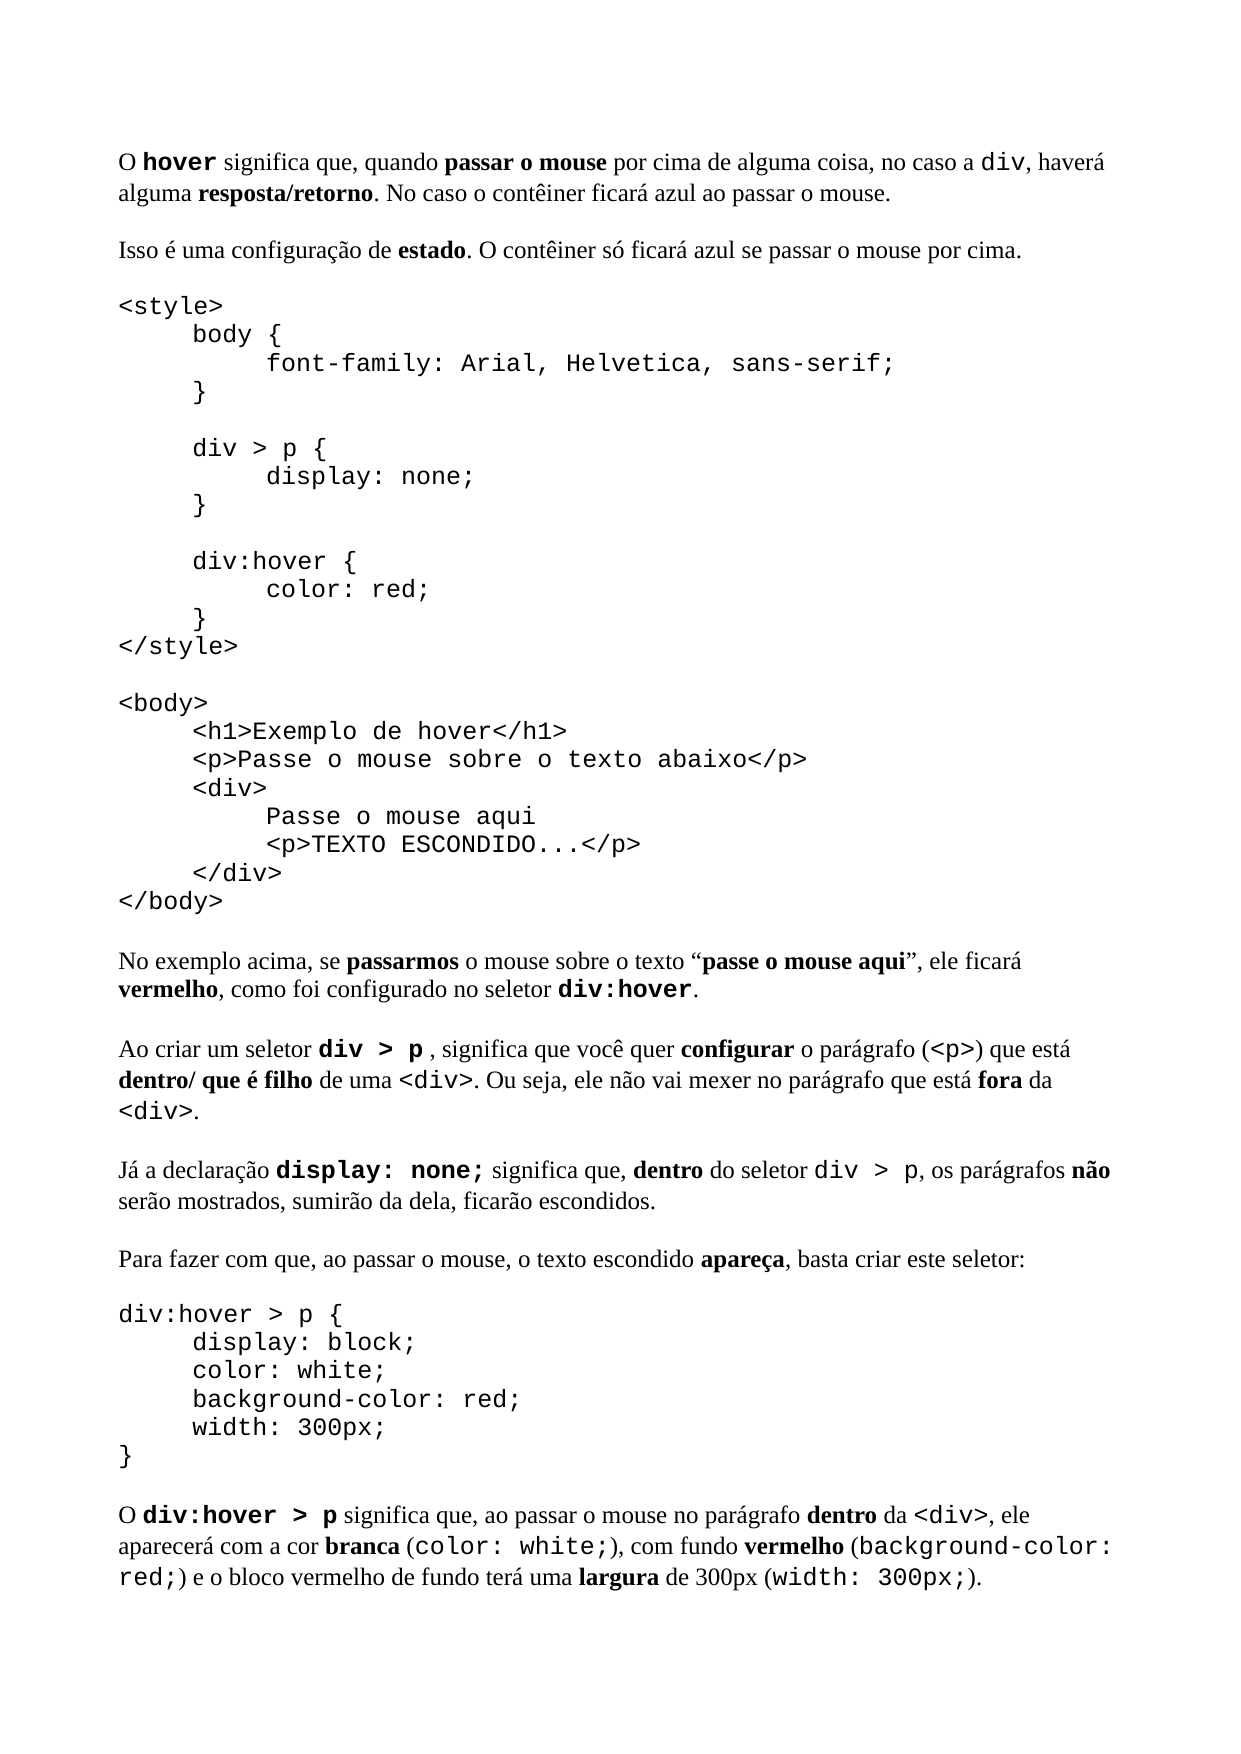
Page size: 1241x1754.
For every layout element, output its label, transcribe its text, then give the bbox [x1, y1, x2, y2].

text } [118, 605, 1122, 634]
text width: 300px; [118, 1414, 1122, 1443]
text Para fazer com que, ao passar o mouse, o texto escondido apareça, basta criar este seletor: [118, 1244, 1122, 1272]
text Passe o mouse aqui [118, 804, 1122, 832]
text </div> [118, 860, 1122, 889]
text </style> [118, 634, 1122, 662]
text <p>Passe o mouse sobre o texto abaixo</p> [118, 747, 1122, 775]
text Isso é uma configuração de estado. O contêiner só ficará azul se passar o mouse por cima. [118, 235, 1122, 264]
text font-family: Arial, Helvetica, sans-serif; [118, 350, 1122, 379]
text } [118, 492, 1122, 520]
text div > p { [118, 435, 1122, 464]
text No exemplo acima, se passarmos o mouse sobre o texto “passe o mouse aqui”, ele ficará vermelho, como foi configurado no seletor div:hover. [118, 946, 1122, 1005]
text <style> [118, 294, 1122, 322]
text background-color: red; [118, 1386, 1122, 1414]
text <body> [118, 690, 1122, 719]
text O hover significa que, quando passar o mouse por cima de alguma coisa, no caso a div, haverá alguma resposta/retorno. No caso o contêiner ficará azul ao passar o mouse. [118, 147, 1122, 206]
text <h1>Exemplo de hover</h1> [118, 719, 1122, 747]
text } [118, 1443, 1122, 1471]
text </body> [118, 889, 1122, 917]
text display: block; [118, 1329, 1122, 1358]
text Ao criar um seletor div > p , significa que você quer configurar o parágrafo (<p>) que está dentro/ que é filho de uma <div>. Ou seja, ele não vai mexer no parágrafo que está fora da <div>. [118, 1034, 1122, 1127]
text Já a declaração display: none; significa que, dentro do seletor div > p, os parágrafos não serão mostrados, sumirão da dela, ficarão escondidos. [118, 1155, 1122, 1215]
text div:hover { [118, 549, 1122, 577]
text color: white; [118, 1358, 1122, 1386]
text body { [118, 322, 1122, 350]
text color: red; [118, 577, 1122, 605]
text O div:hover > p significa que, ao passar o mouse no parágrafo dentro da <div>, ele aparecerá com a cor branca (color: white;), com fundo vermelho (background-color: red;) e o bloco vermelho de fundo terá uma largura de 300px (width: 300px;). [118, 1500, 1122, 1592]
text <div> [118, 775, 1122, 804]
text div:hover > p { [118, 1301, 1122, 1329]
text } [118, 379, 1122, 407]
text <p>TEXTO ESCONDIDO...</p> [118, 832, 1122, 860]
text display: none; [118, 464, 1122, 492]
